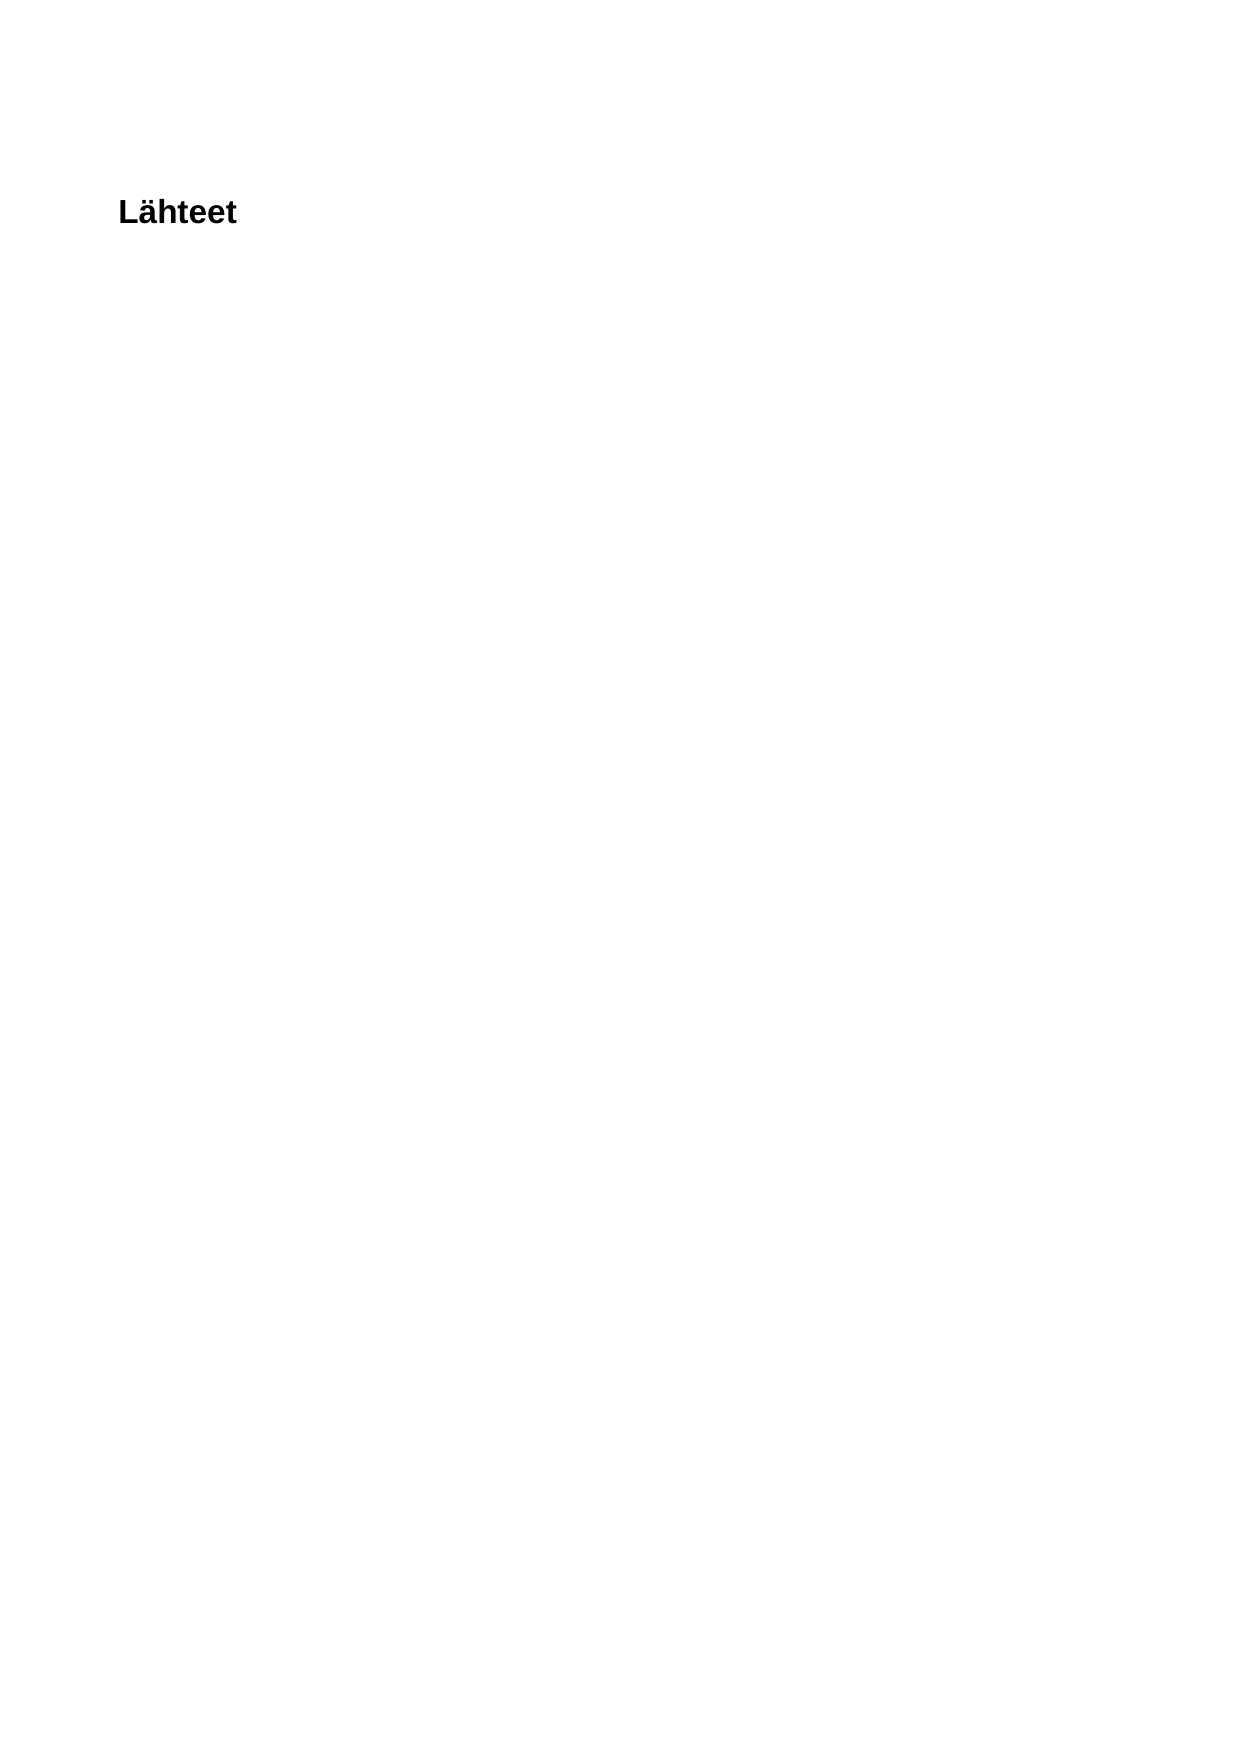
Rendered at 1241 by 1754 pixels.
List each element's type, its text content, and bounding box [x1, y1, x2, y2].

subtitle Lähteet [118, 192, 1122, 231]
